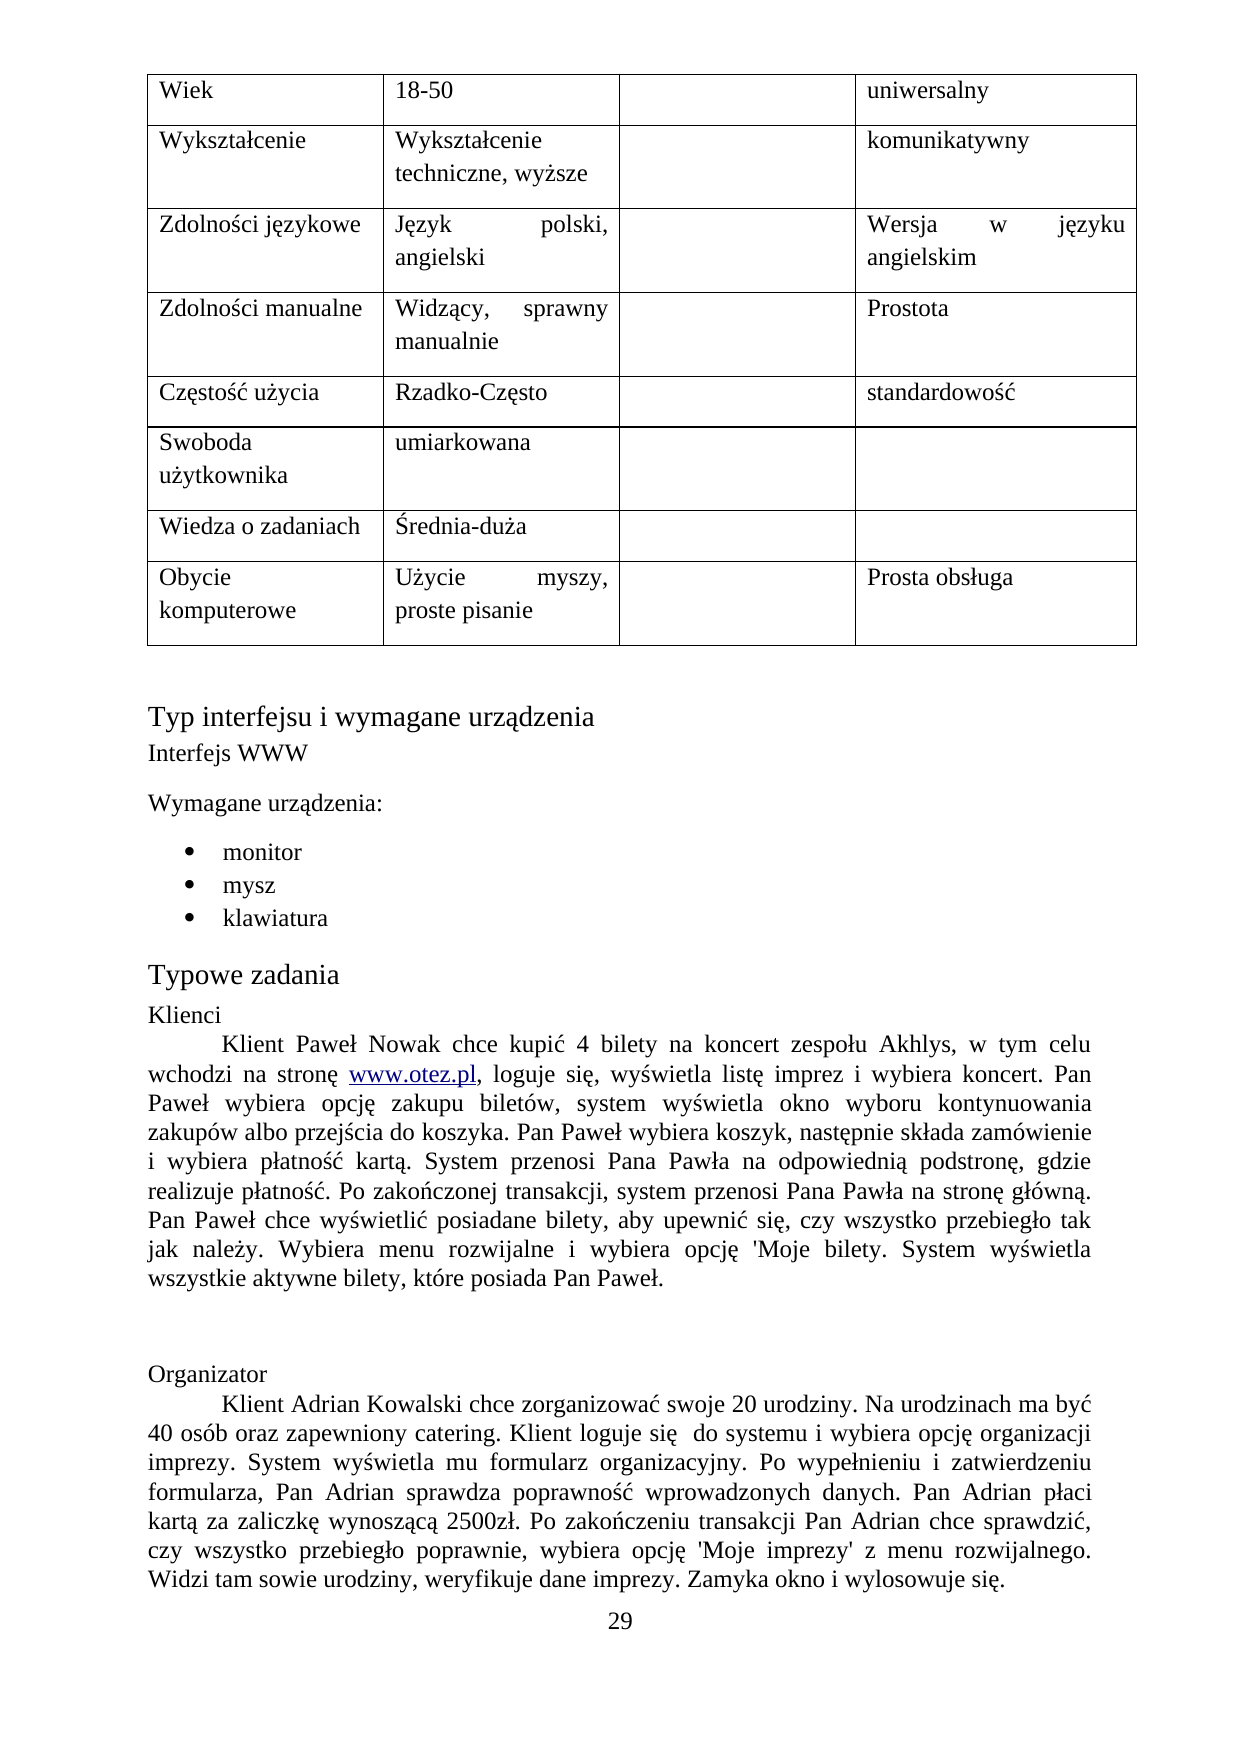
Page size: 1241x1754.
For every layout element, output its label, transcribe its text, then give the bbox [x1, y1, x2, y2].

list monitor [185, 837, 1093, 866]
subtitle Klienci [148, 1000, 1093, 1029]
table_cell komunikatywny [856, 126, 1136, 208]
table_cell [856, 511, 1136, 561]
table_cell Wiek [148, 75, 383, 124]
table_cell [620, 293, 855, 376]
table_cell Swoboda użytkownika [148, 428, 383, 510]
table_cell [620, 209, 855, 292]
text Interfejs WWW [148, 738, 1093, 767]
table_cell Wykształcenie [148, 126, 383, 208]
subtitle Typowe zadania [148, 957, 1093, 991]
table_cell Prostota [856, 293, 1136, 376]
table_cell Obycie komputerowe [148, 562, 383, 645]
table_cell [620, 75, 855, 124]
text Klient Adrian Kowalski chce zorganizować swoje 20 urodziny. Na urodzinach ma być 40 osób oraz zapewniony catering. Klient loguje się do systemu i wybiera opcję organizacji imprezy. System wyświetla mu formularz organizacyjny. Po wypełnieniu i zatwierdzeniu formularza, Pan Adrian sprawdza poprawność wprowadzonych danych. Pan Adrian płaci kartą za zaliczkę wynoszącą 2500zł. Po zakończeniu transakcji Pan Adrian chce sprawdzić, czy wszystko przebiegło poprawnie, wybiera opcję 'Moje imprezy' z menu rozwijalnego. Widzi tam sowie urodziny, weryfikuje dane imprezy. Zamyka okno i wylosowuje się. [148, 1389, 1093, 1593]
table_cell 18-50 [384, 75, 619, 124]
table_cell [620, 511, 855, 561]
table_cell Język polski, angielski [384, 209, 619, 292]
list klawiatura [185, 903, 1093, 932]
table_cell Prosta obsługa [856, 562, 1136, 645]
table_cell [620, 126, 855, 208]
table_cell Zdolności językowe [148, 209, 383, 292]
subtitle Typ interfejsu i wymagane urządzenia [148, 699, 1093, 733]
table_cell Widzący, sprawny manualnie [384, 293, 619, 376]
subtitle Organizator [148, 1359, 1093, 1388]
table_cell Wiedza o zadaniach [148, 511, 383, 561]
table_cell standardowość [856, 377, 1136, 426]
list mysz [185, 871, 1093, 899]
table_cell Średnia-duża [384, 511, 619, 561]
table_cell uniwersalny [856, 75, 1136, 124]
text Wymagane urządzenia: [148, 788, 1093, 817]
table_cell [620, 428, 855, 510]
table_cell Wersja w języku angielskim [856, 209, 1136, 292]
table_cell umiarkowana [384, 428, 619, 510]
table_cell Zdolności manualne [148, 293, 383, 376]
text Klient Paweł Nowak chce kupić 4 bilety na koncert zespołu Akhlys, w tym celu wchodzi na stronę www.otez.pl, loguje się, wyświetla listę imprez i wybiera koncert. Pan Paweł wybiera opcję zakupu biletów, system wyświetla okno wyboru kontynuowania zakupów albo przejścia do koszyka. Pan Paweł wybiera koszyk, następnie składa zamówienie i wybiera płatność kartą. System przenosi Pana Pawła na odpowiednią podstronę, gdzie realizuje płatność. Po zakończonej transakcji, system przenosi Pana Pawła na stronę główną. Pan Paweł chce wyświetlić posiadane bilety, aby upewnić się, czy wszystko przebiegło tak jak należy. Wybiera menu rozwijalne i wybiera opcję 'Moje bilety. System wyświetla wszystkie aktywne bilety, które posiada Pan Paweł. [148, 1029, 1093, 1292]
table_cell Użycie myszy, proste pisanie [384, 562, 619, 645]
table_cell Rzadko-Często [384, 377, 619, 426]
table_cell Częstość użycia [148, 377, 383, 426]
table_cell [856, 428, 1136, 510]
table_cell Wykształcenie techniczne, wyższe [384, 126, 619, 208]
table_cell [620, 377, 855, 426]
table_cell [620, 562, 855, 645]
